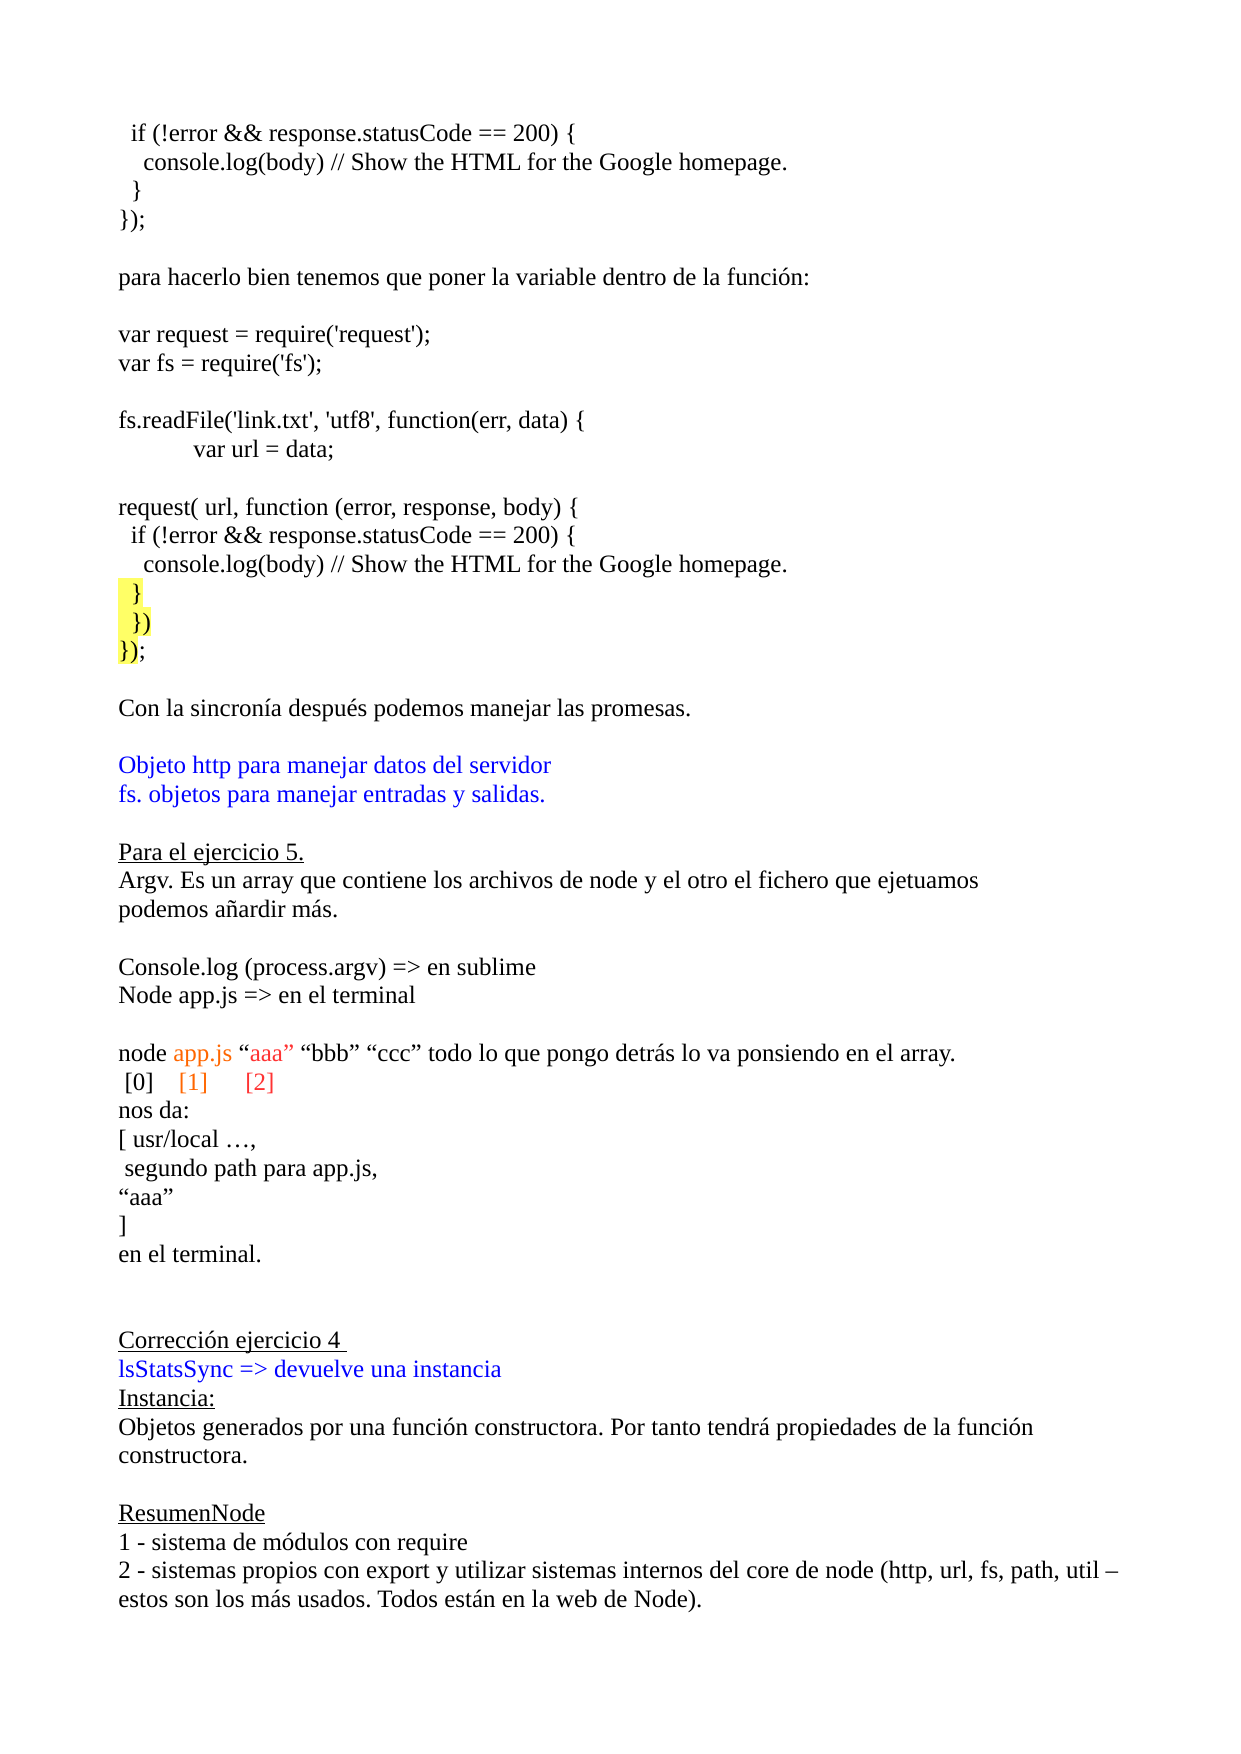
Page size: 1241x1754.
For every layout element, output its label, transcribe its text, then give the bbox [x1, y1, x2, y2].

text 1 - sistema de módulos con require [118, 1527, 1122, 1556]
text console.log(body) // Show the HTML for the Google homepage. [118, 147, 1122, 176]
text } [118, 578, 1122, 607]
text fs. objetos para manejar entradas y salidas. [118, 779, 1122, 808]
text “aaa” [118, 1182, 1122, 1211]
text }); [118, 636, 1122, 664]
text }) [118, 607, 1122, 636]
text 2 - sistemas propios con export y utilizar sistemas internos del core de node (http, url, fs, path, util – estos son los más usados. Todos están en la web de Node). [118, 1556, 1122, 1613]
text [ usr/local …, [118, 1124, 1122, 1153]
text nos da: [118, 1096, 1122, 1124]
text var url = data; [118, 434, 1122, 463]
text lsStatsSync => devuelve una instancia [118, 1354, 1122, 1383]
text en el terminal. [118, 1239, 1122, 1268]
text request( url, function (error, response, body) { [118, 492, 1122, 521]
text Argv. Es un array que contiene los archivos de node y el otro el fichero que ejetuamos [118, 866, 1122, 894]
text ResumenNode [118, 1498, 1122, 1527]
text node app.js “aaa” “bbb” “ccc” todo lo que pongo detrás lo va ponsiendo en el array. [118, 1038, 1122, 1067]
text }); [118, 204, 1122, 233]
text Corrección ejercicio 4 [118, 1326, 1122, 1354]
text console.log(body) // Show the HTML for the Google homepage. [118, 549, 1122, 578]
text Objeto http para manejar datos del servidor [118, 751, 1122, 779]
text Node app.js => en el terminal [118, 981, 1122, 1009]
text Con la sincronía después podemos manejar las promesas. [118, 693, 1122, 722]
text ] [118, 1211, 1122, 1239]
text para hacerlo bien tenemos que poner la variable dentro de la función: [118, 262, 1122, 291]
text Para el ejercicio 5. [118, 837, 1122, 866]
text Objetos generados por una función constructora. Por tanto tendrá propiedades de la función constructora. [118, 1412, 1122, 1469]
text if (!error && response.statusCode == 200) { [118, 118, 1122, 147]
text var request = require('request'); [118, 319, 1122, 348]
text podemos añardir más. [118, 894, 1122, 923]
text [0] [1] [2] [118, 1067, 1122, 1096]
text if (!error && response.statusCode == 200) { [118, 521, 1122, 549]
text } [118, 176, 1122, 204]
text Console.log (process.argv) => en sublime [118, 952, 1122, 981]
text var fs = require('fs'); [118, 348, 1122, 377]
text fs.readFile('link.txt', 'utf8', function(err, data) { [118, 406, 1122, 434]
text Instancia: [118, 1383, 1122, 1412]
text segundo path para app.js, [118, 1153, 1122, 1182]
